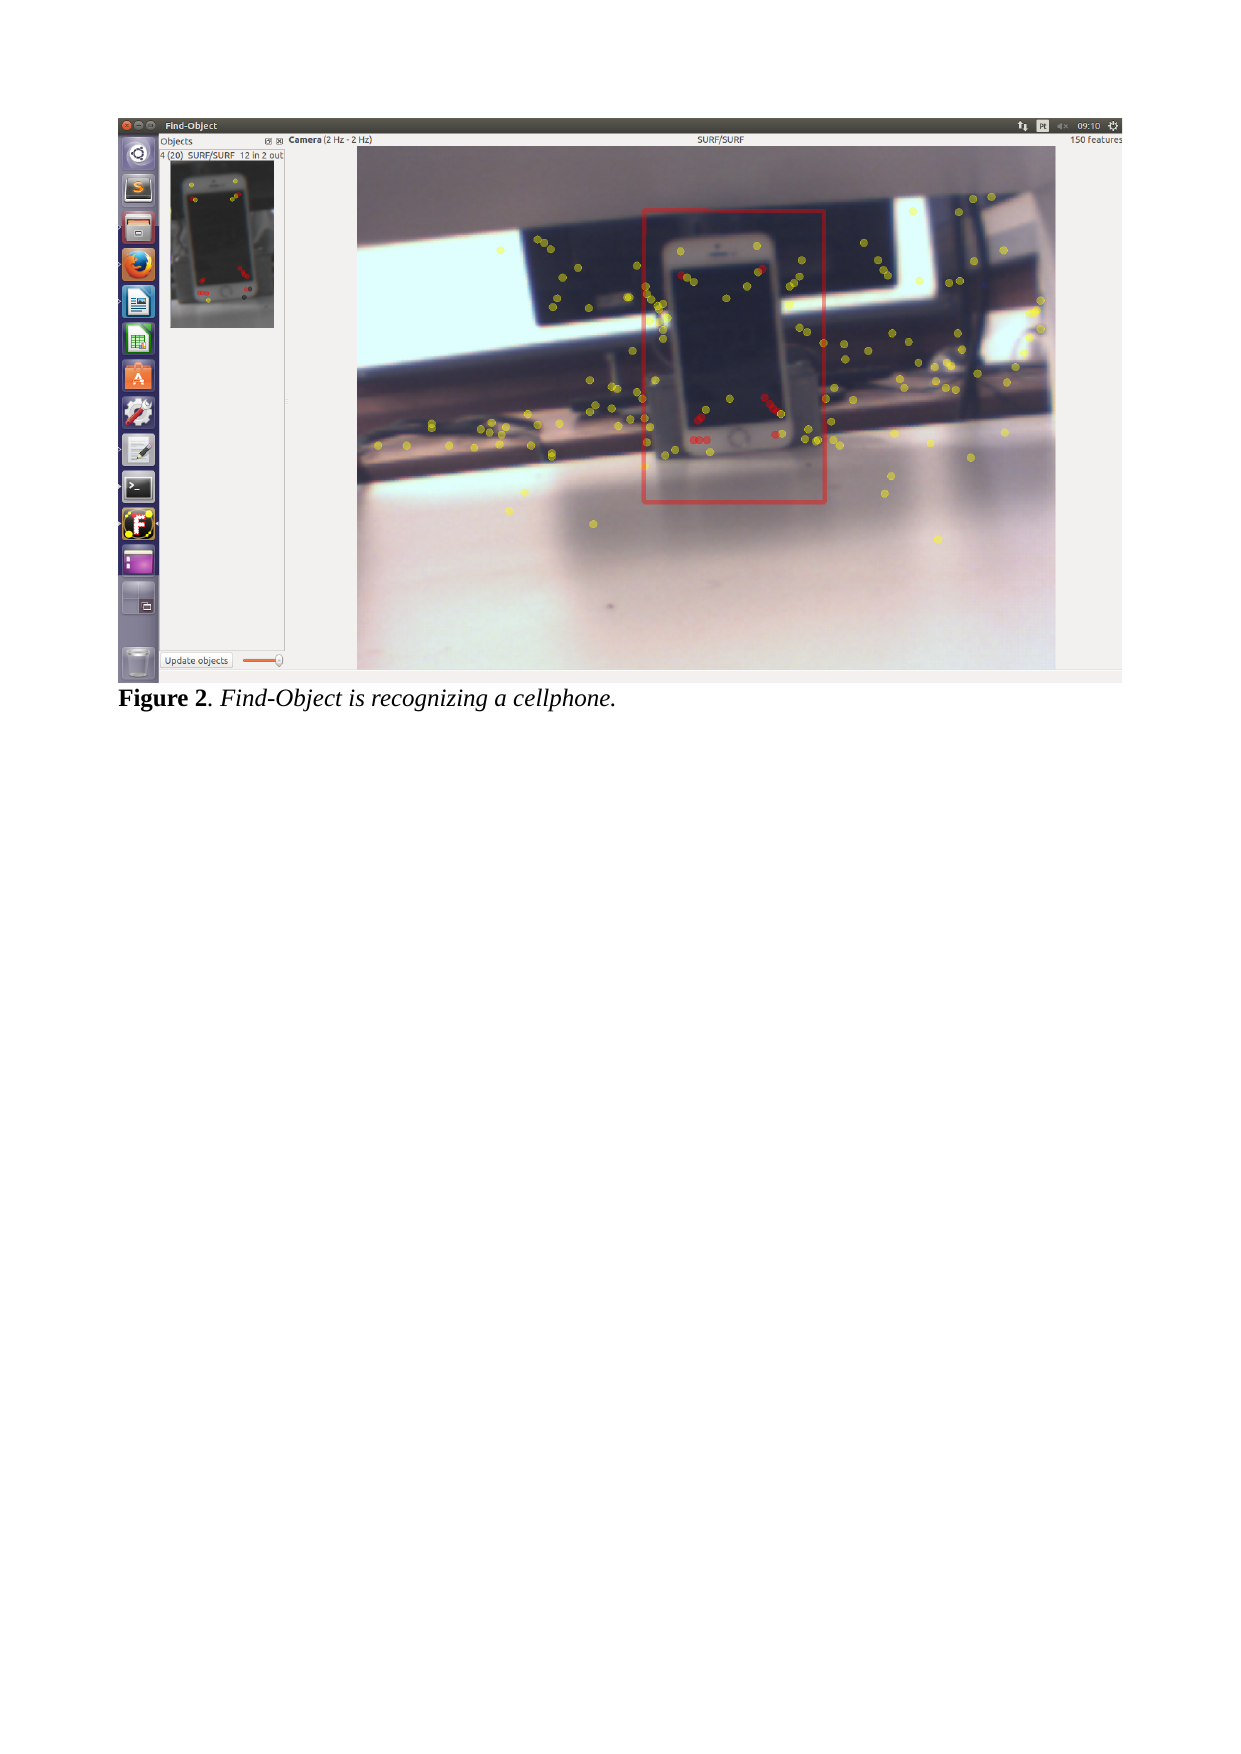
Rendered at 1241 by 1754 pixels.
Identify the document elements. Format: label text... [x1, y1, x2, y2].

text Figure 2. Find-Object is recognizing a cellphone. [118, 683, 1122, 712]
picture [118, 118, 1123, 683]
